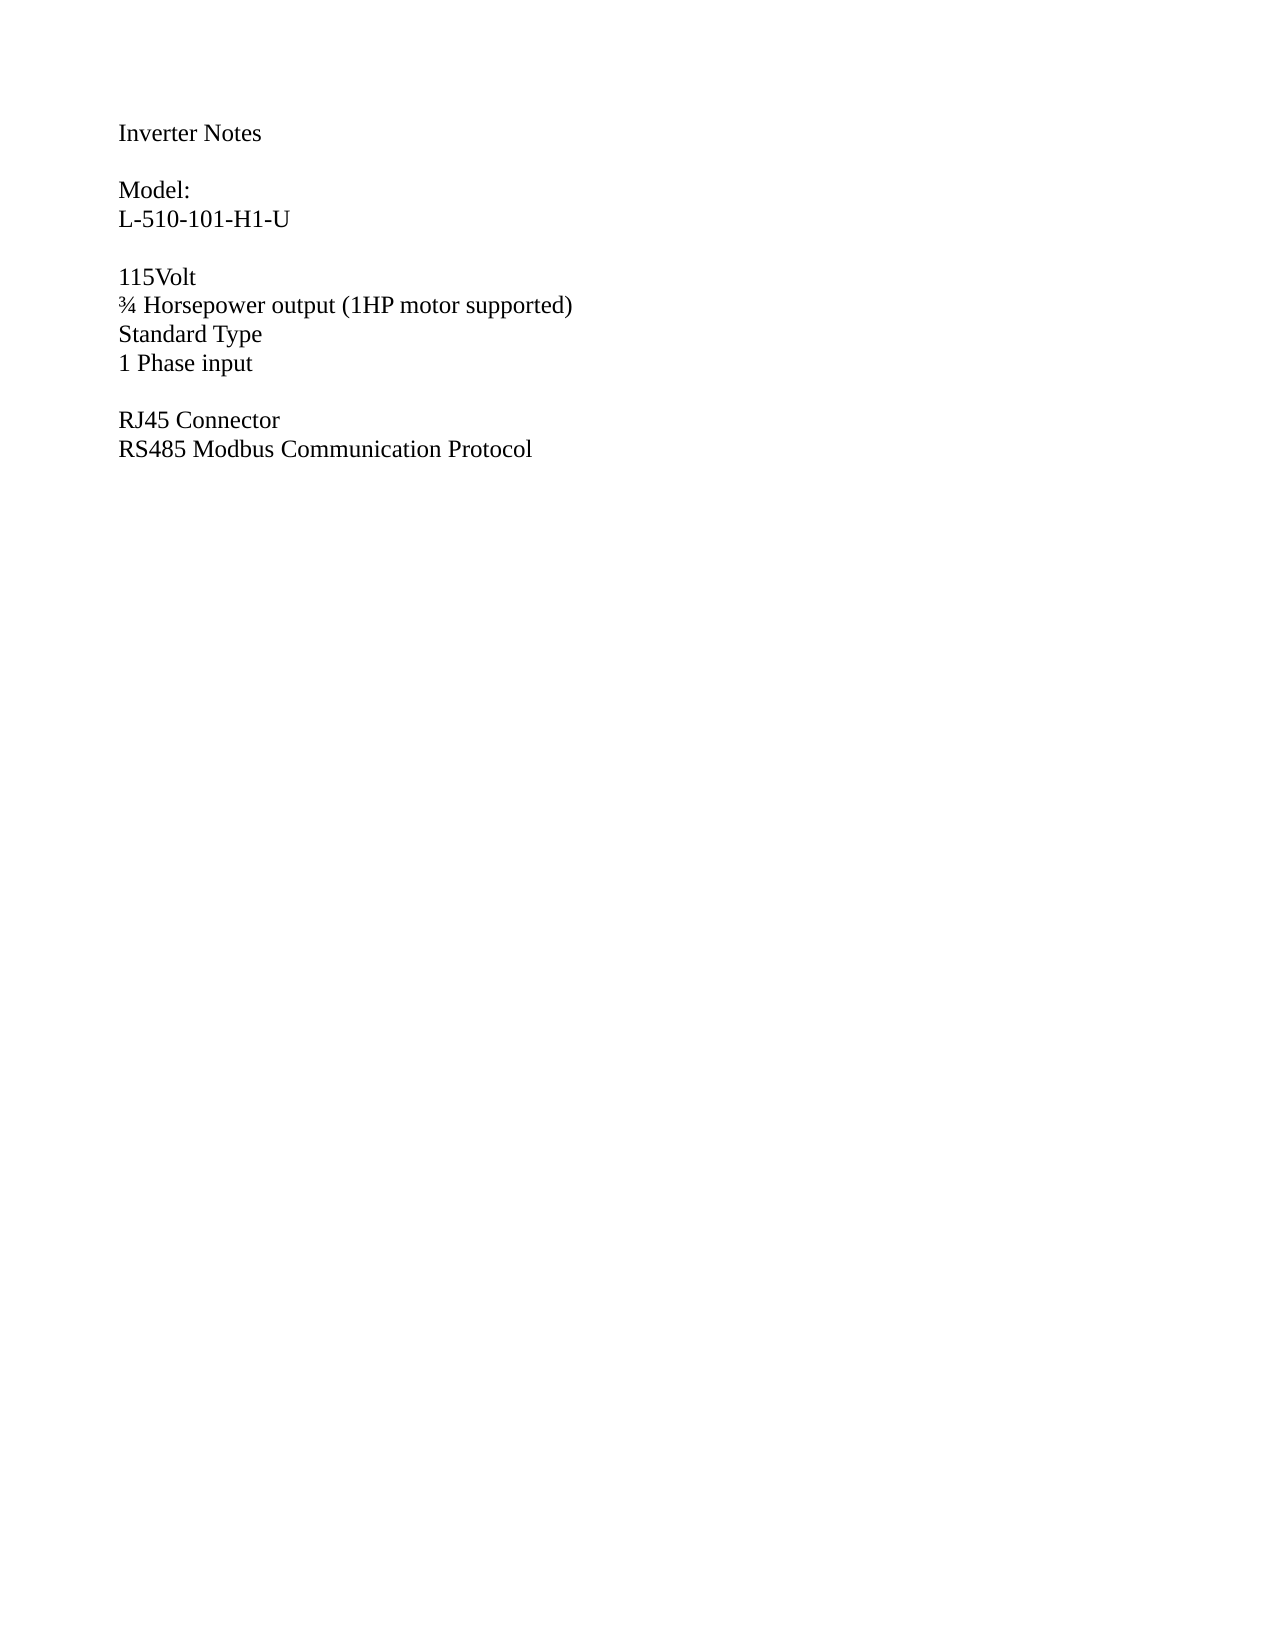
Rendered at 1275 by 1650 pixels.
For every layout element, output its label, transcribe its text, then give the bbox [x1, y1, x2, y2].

text RS485 Modbus Communication Protocol [118, 434, 1157, 463]
text RJ45 Connector [118, 406, 1157, 434]
text Standard Type [118, 319, 1157, 348]
text Inverter Notes [118, 118, 1157, 147]
text Model: [118, 176, 1157, 204]
text 115Volt [118, 262, 1157, 291]
text 1 Phase input [118, 348, 1157, 377]
text L-510-101-H1-U [118, 204, 1157, 233]
text ¾ Horsepower output (1HP motor supported) [118, 291, 1157, 319]
